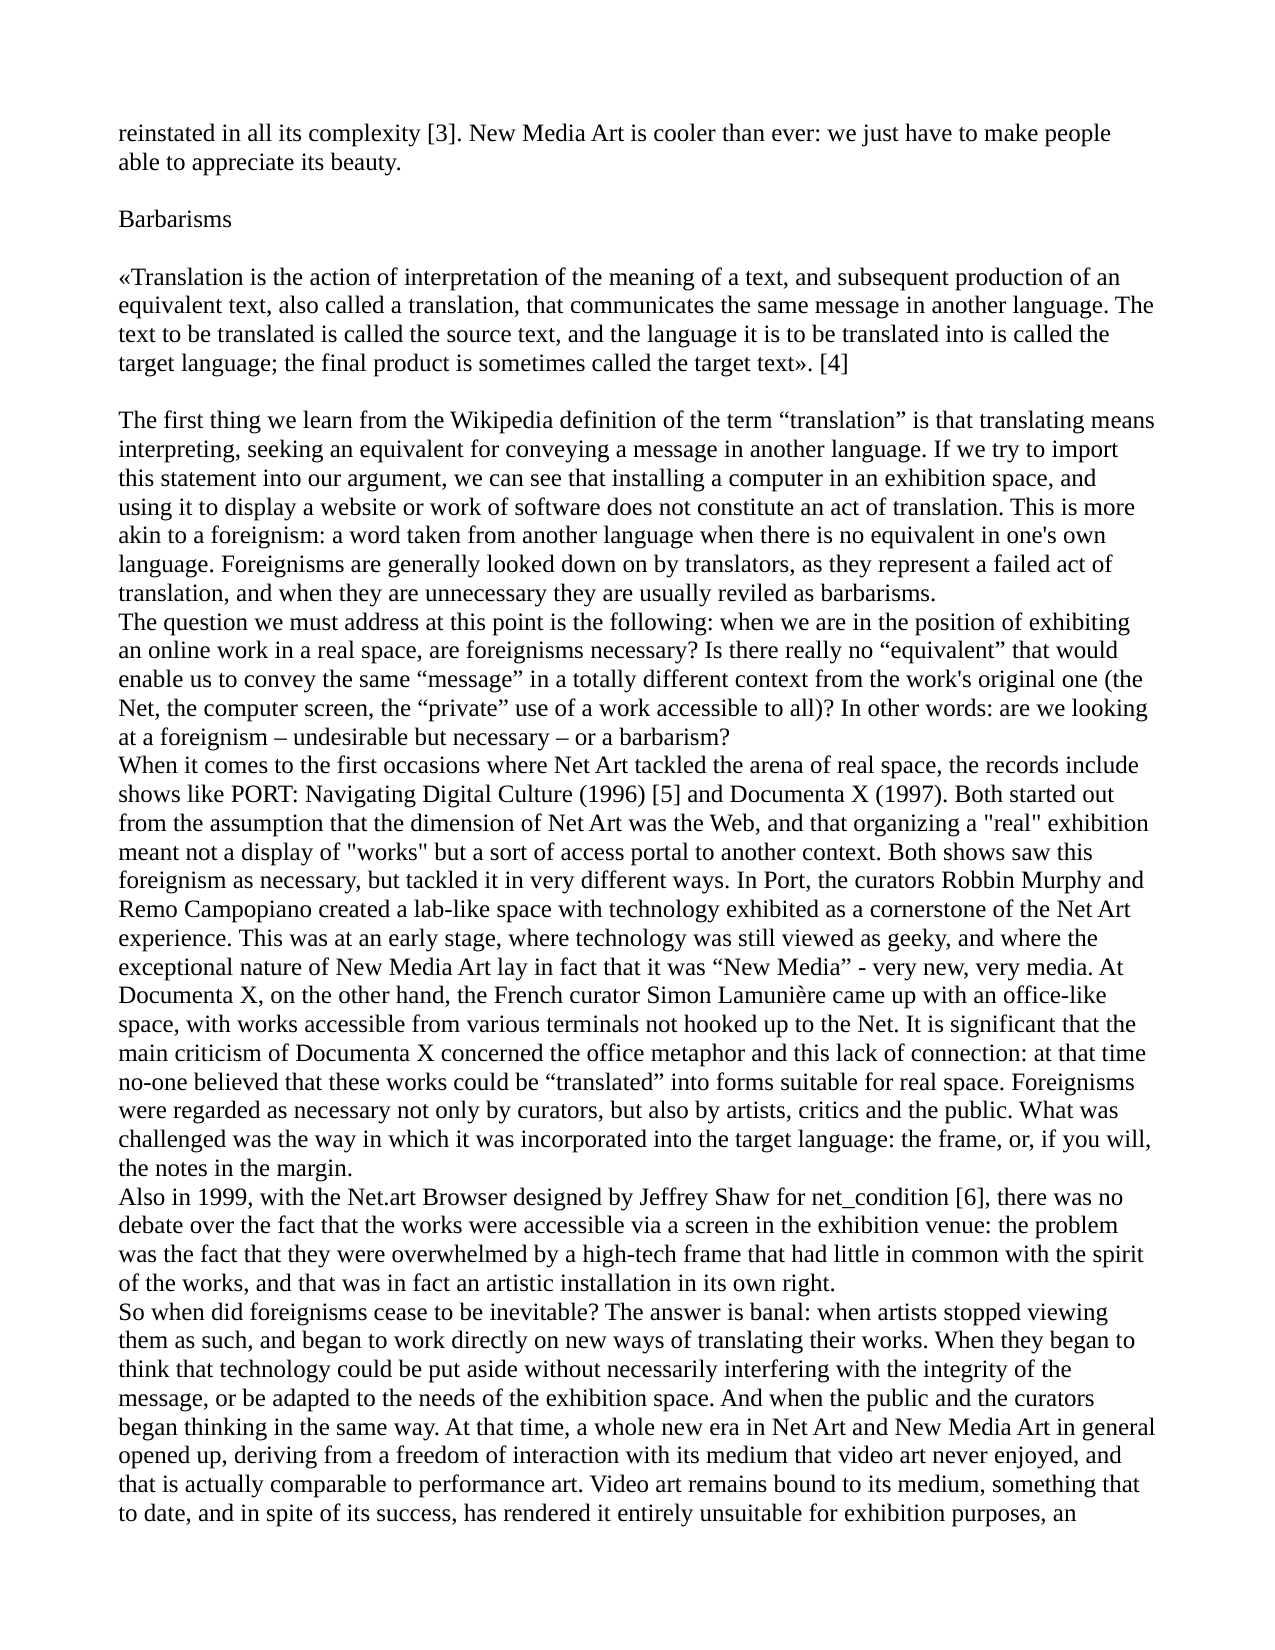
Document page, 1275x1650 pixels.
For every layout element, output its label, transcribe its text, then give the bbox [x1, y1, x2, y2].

text Barbarisms [118, 204, 1157, 233]
text The question we must address at this point is the following: when we are in the position of exhibiting an online work in a real space, are foreignisms necessary? Is there really no “equivalent” that would enable us to convey the same “message” in a totally different context from the work's original one (the Net, the computer screen, the “private” use of a work accessible to all)? In other words: are we looking at a foreignism – undesirable but necessary – or a barbarism? [118, 607, 1157, 751]
text «Translation is the action of interpretation of the meaning of a text, and subsequent production of an equivalent text, also called a translation, that communicates the same message in another language. The text to be translated is called the source text, and the language it is to be translated into is called the target language; the final product is sometimes called the target text». [4] [118, 262, 1157, 377]
text The first thing we learn from the Wikipedia definition of the term “translation” is that translating means interpreting, seeking an equivalent for conveying a message in another language. If we try to import this statement into our argument, we can see that installing a computer in an exhibition space, and using it to display a website or work of software does not constitute an act of translation. This is more akin to a foreignism: a word taken from another language when there is no equivalent in one's own language. Foreignisms are generally looked down on by translators, as they represent a failed act of translation, and when they are unnecessary they are usually reviled as barbarisms. [118, 406, 1157, 607]
text So when did foreignisms cease to be inevitable? The answer is banal: when artists stopped viewing them as such, and began to work directly on new ways of translating their works. When they began to think that technology could be put aside without necessarily interfering with the integrity of the message, or be adapted to the needs of the exhibition space. And when the public and the curators began thinking in the same way. At that time, a whole new era in Net Art and New Media Art in general opened up, deriving from a freedom of interaction with its medium that video art never enjoyed, and that is actually comparable to performance art. Video art remains bound to its medium, something that to date, and in spite of its success, has rendered it entirely unsuitable for exhibition purposes, an [118, 1297, 1157, 1527]
text reinstated in all its complexity [3]. New Media Art is cooler than ever: we just have to make people able to appreciate its beauty. [118, 118, 1157, 176]
text When it comes to the first occasions where Net Art tackled the arena of real space, the records include shows like PORT: Navigating Digital Culture (1996) [5] and Documenta X (1997). Both started out from the assumption that the dimension of Net Art was the Web, and that organizing a "real" exhibition meant not a display of "works" but a sort of access portal to another context. Both shows saw this foreignism as necessary, but tackled it in very different ways. In Port, the curators Robbin Murphy and Remo Campopiano created a lab-like space with technology exhibited as a cornerstone of the Net Art experience. This was at an early stage, where technology was still viewed as geeky, and where the exceptional nature of New Media Art lay in fact that it was “New Media” - very new, very media. At Documenta X, on the other hand, the French curator Simon Lamunière came up with an office-like space, with works accessible from various terminals not hooked up to the Net. It is significant that the main criticism of Documenta X concerned the office metaphor and this lack of connection: at that time no-one believed that these works could be “translated” into forms suitable for real space. Foreignisms were regarded as necessary not only by curators, but also by artists, critics and the public. What was challenged was the way in which it was incorporated into the target language: the frame, or, if you will, the notes in the margin. [118, 751, 1157, 1182]
text Also in 1999, with the Net.art Browser designed by Jeffrey Shaw for net_condition [6], there was no debate over the fact that the works were accessible via a screen in the exhibition venue: the problem was the fact that they were overwhelmed by a high-tech frame that had little in common with the spirit of the works, and that was in fact an artistic installation in its own right. [118, 1182, 1157, 1297]
